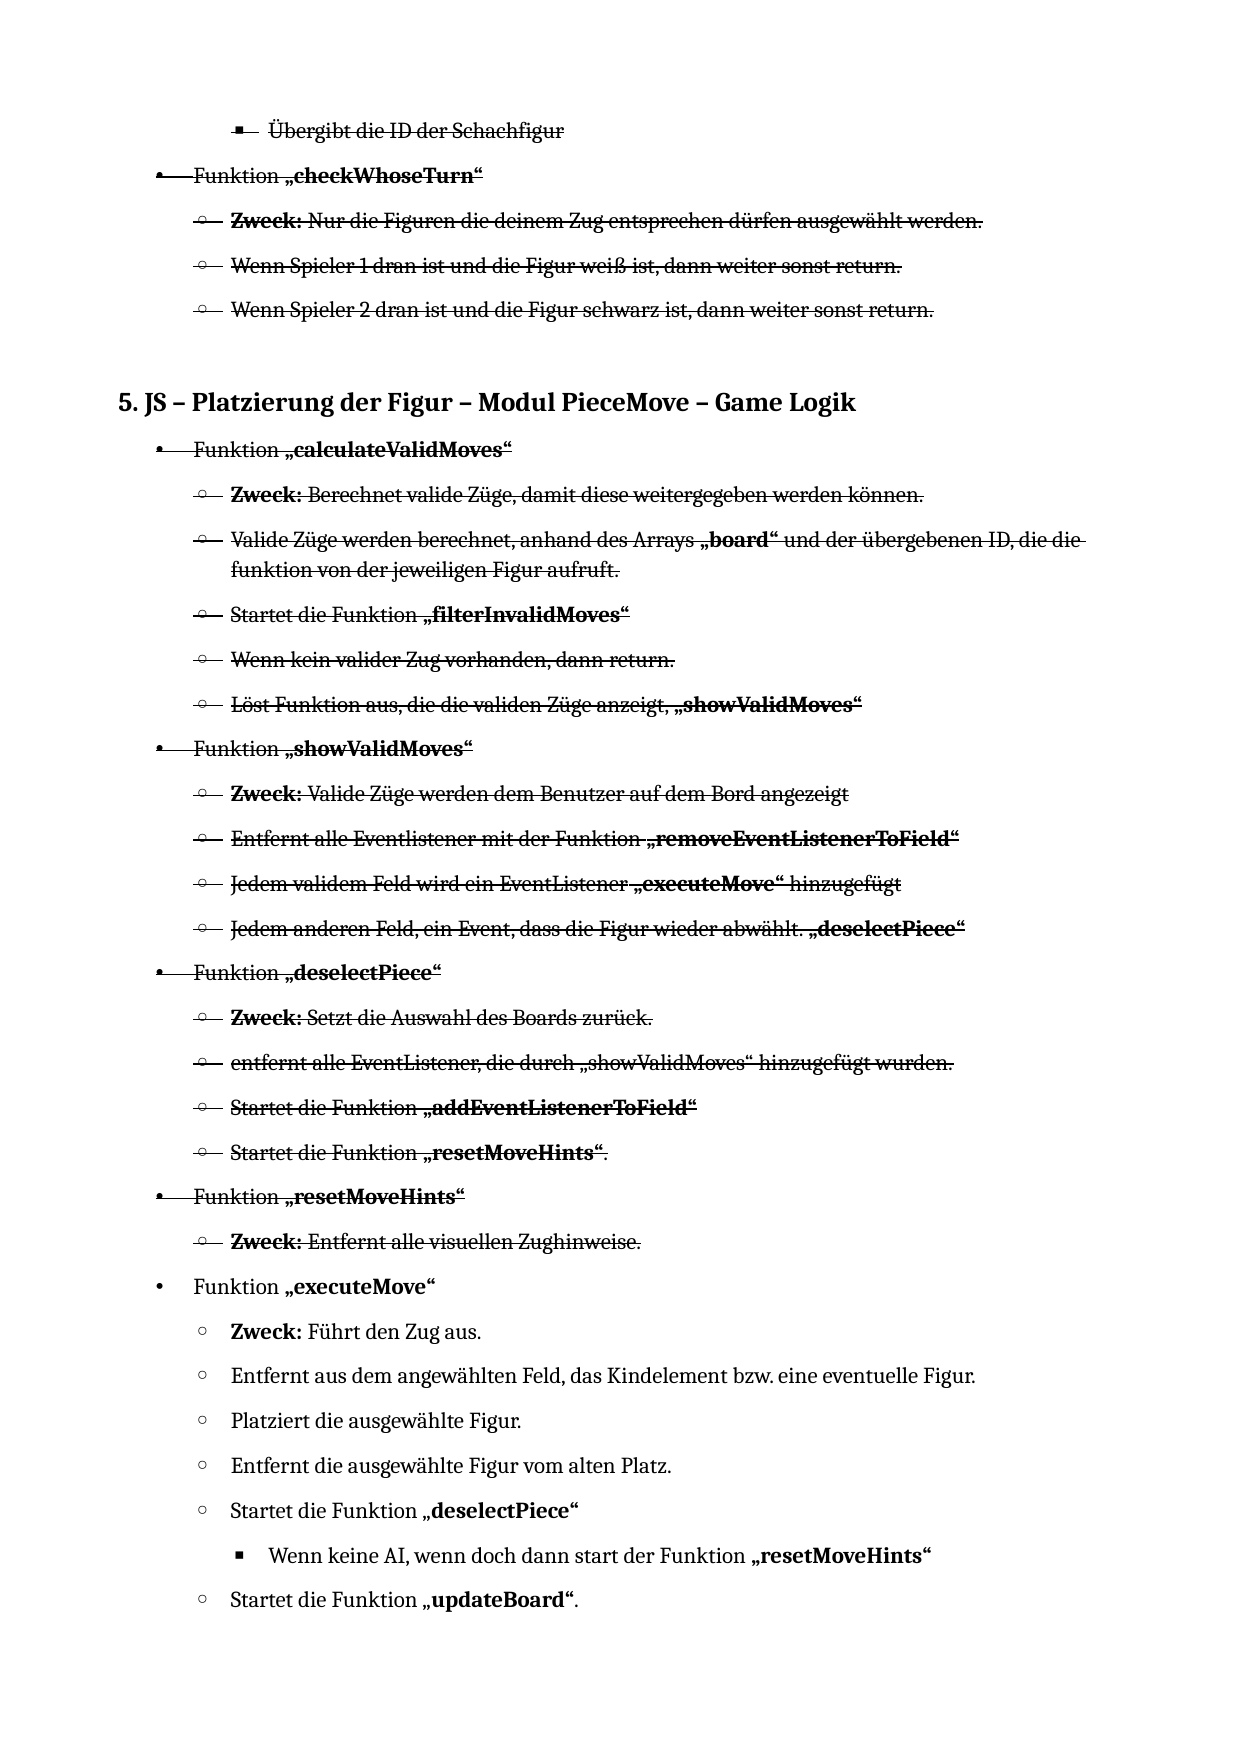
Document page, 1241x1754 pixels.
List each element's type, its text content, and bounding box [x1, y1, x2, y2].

list Zweck: Valide Züge werden dem Benutzer auf dem Bord angezeigt [193, 781, 1122, 807]
list Entfernt aus dem angewählten Feld, das Kindelement bzw. eine eventuelle Figur. [193, 1363, 1122, 1389]
list Jedem validem Feld wird ein EventListener „executeMove“ hinzugefügt [193, 871, 1122, 897]
list Wenn Spieler 1 dran ist und die Figur weiß ist, dann weiter sonst return. [193, 252, 1122, 279]
list entfernt alle EventListener, die durch „showValidMoves“ hinzugefügt wurden. [193, 1050, 1122, 1076]
list Funktion „showValidMoves“ [156, 736, 1122, 762]
list Wenn kein valider Zug vorhanden, dann return. [193, 647, 1122, 673]
list Funktion „checkWhoseTurn“ [156, 163, 1122, 189]
list Entfernt alle Eventlistener mit der Funktion „removeEventListenerToField“ [193, 826, 1122, 852]
list Zweck: Nur die Figuren die deinem Zug entsprechen dürfen ausgewählt werden. [193, 208, 1122, 234]
list Startet die Funktion „addEventListenerToField“ [193, 1094, 1122, 1121]
list Jedem anderen Feld, ein Event, dass die Figur wieder abwählt. „deselectPiece“ [193, 915, 1122, 942]
list Zweck: Entfernt alle visuellen Zughinweise. [193, 1229, 1122, 1255]
list Valide Züge werden berechnet, anhand des Arrays „board“ und der übergebenen ID, die die funktion von der jeweiligen Figur aufruft. [193, 527, 1122, 583]
list Zweck: Führt den Zug aus. [193, 1318, 1122, 1345]
list Entfernt die ausgewählte Figur vom alten Platz. [193, 1453, 1122, 1479]
list Startet die Funktion „updateBoard“. [193, 1587, 1122, 1613]
list Funktion „resetMoveHints“ [156, 1184, 1122, 1210]
list Funktion „deselectPiece“ [156, 960, 1122, 986]
list Startet die Funktion „resetMoveHints“. [193, 1139, 1122, 1166]
text 5. JS – Platzierung der Figur – Modul PieceMove – Game Logik [118, 387, 1122, 418]
list Funktion „executeMove“ [156, 1274, 1122, 1300]
list Startet die Funktion „filterInvalidMoves“ [193, 602, 1122, 628]
list Wenn Spieler 2 dran ist und die Figur schwarz ist, dann weiter sonst return. [193, 297, 1122, 324]
list Löst Funktion aus, die die validen Züge anzeigt, „showValidMoves“ [193, 691, 1122, 718]
list Zweck: Berechnet valide Züge, damit diese weitergegeben werden können. [193, 482, 1122, 508]
list Wenn keine AI, wenn doch dann start der Funktion „resetMoveHints“ [231, 1542, 1122, 1569]
list Startet die Funktion „deselectPiece“ [193, 1498, 1122, 1524]
list Übergibt die ID der Schachfigur [231, 118, 1122, 144]
list Platziert die ausgewählte Figur. [193, 1408, 1122, 1434]
list Zweck: Setzt die Auswahl des Boards zurück. [193, 1005, 1122, 1031]
list Funktion „calculateValidMoves“ [156, 437, 1122, 463]
